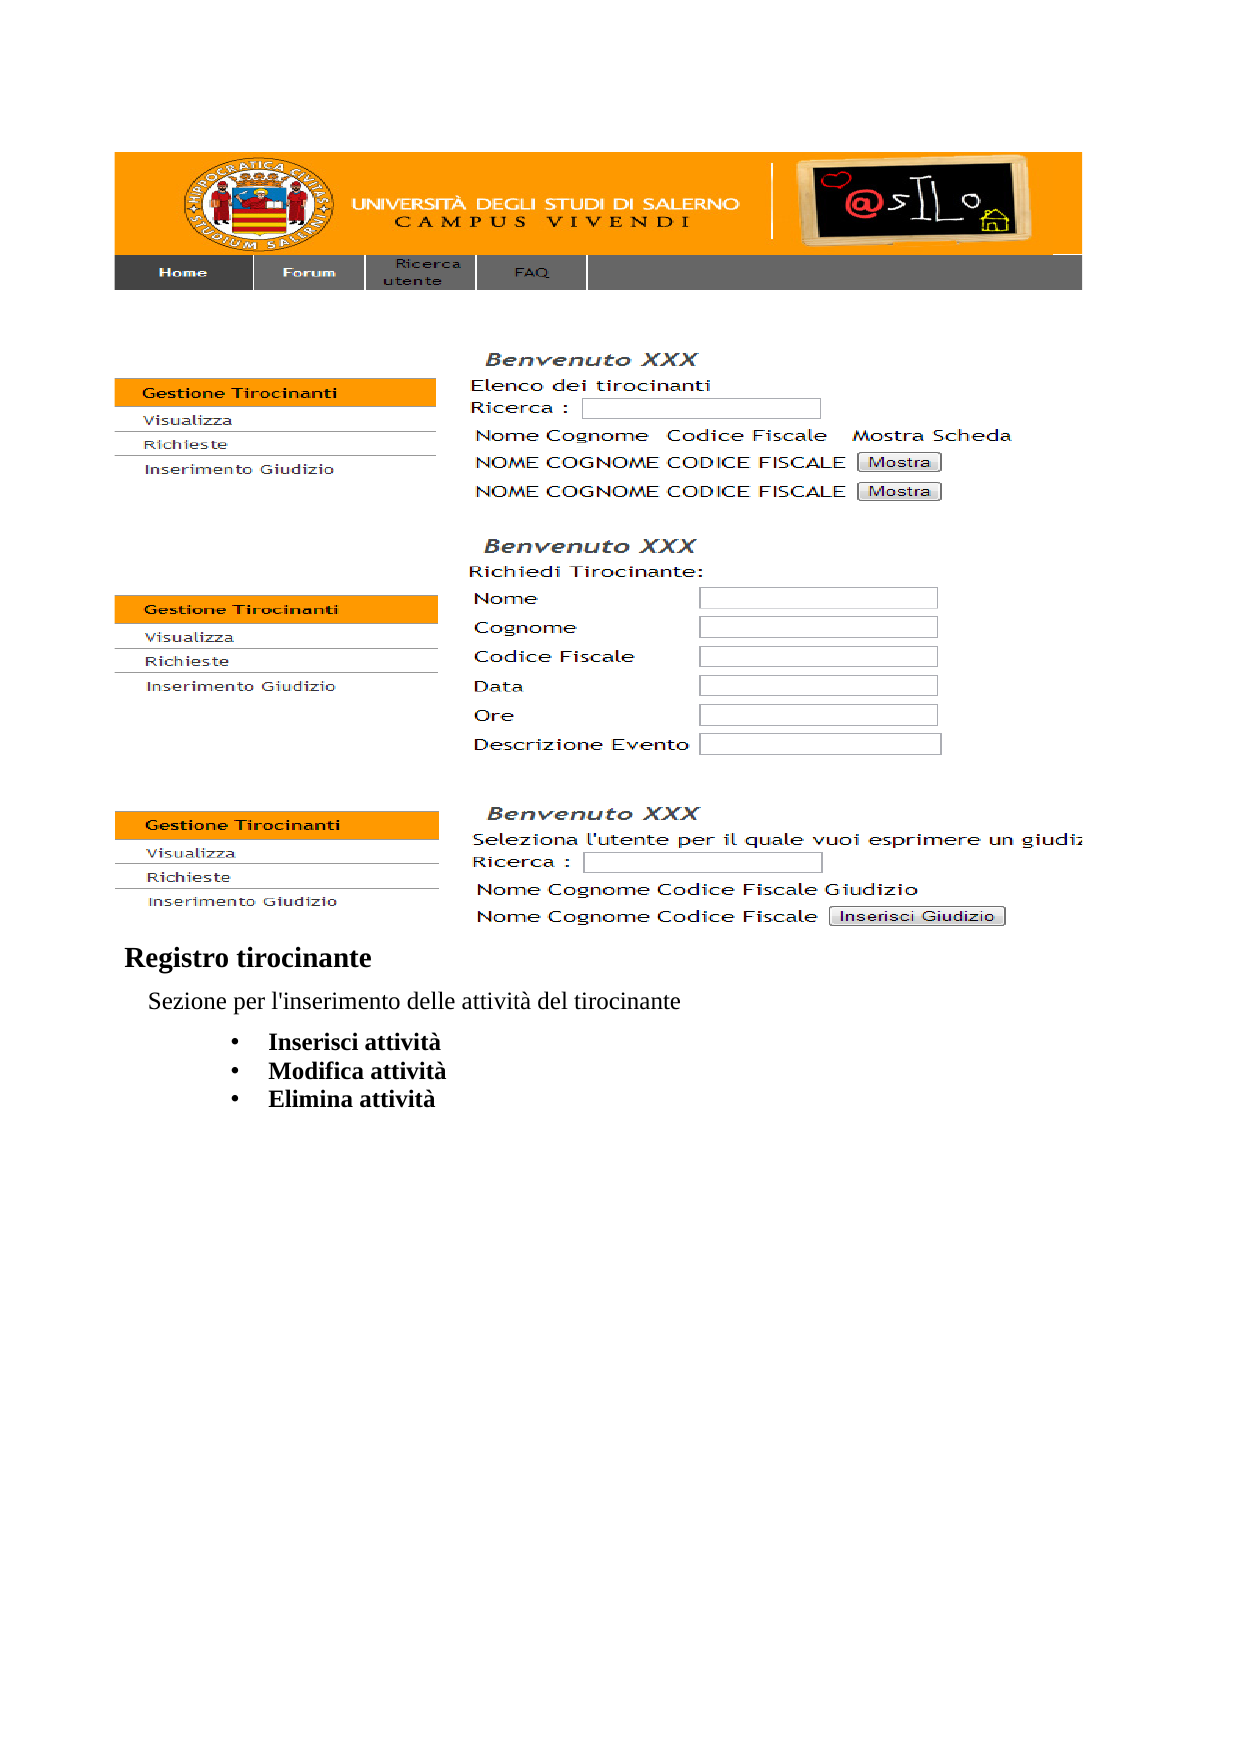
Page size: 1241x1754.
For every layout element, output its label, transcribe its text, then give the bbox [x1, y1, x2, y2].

picture [114, 152, 1083, 940]
list Inserisci attività [231, 1027, 1122, 1056]
list Elimina attività [231, 1084, 1122, 1113]
text Sezione per l'inserimento delle attività del tirocinante [118, 986, 1122, 1014]
subtitle Registro tirocinante [124, 172, 1122, 973]
list Modifica attività [231, 1056, 1122, 1084]
